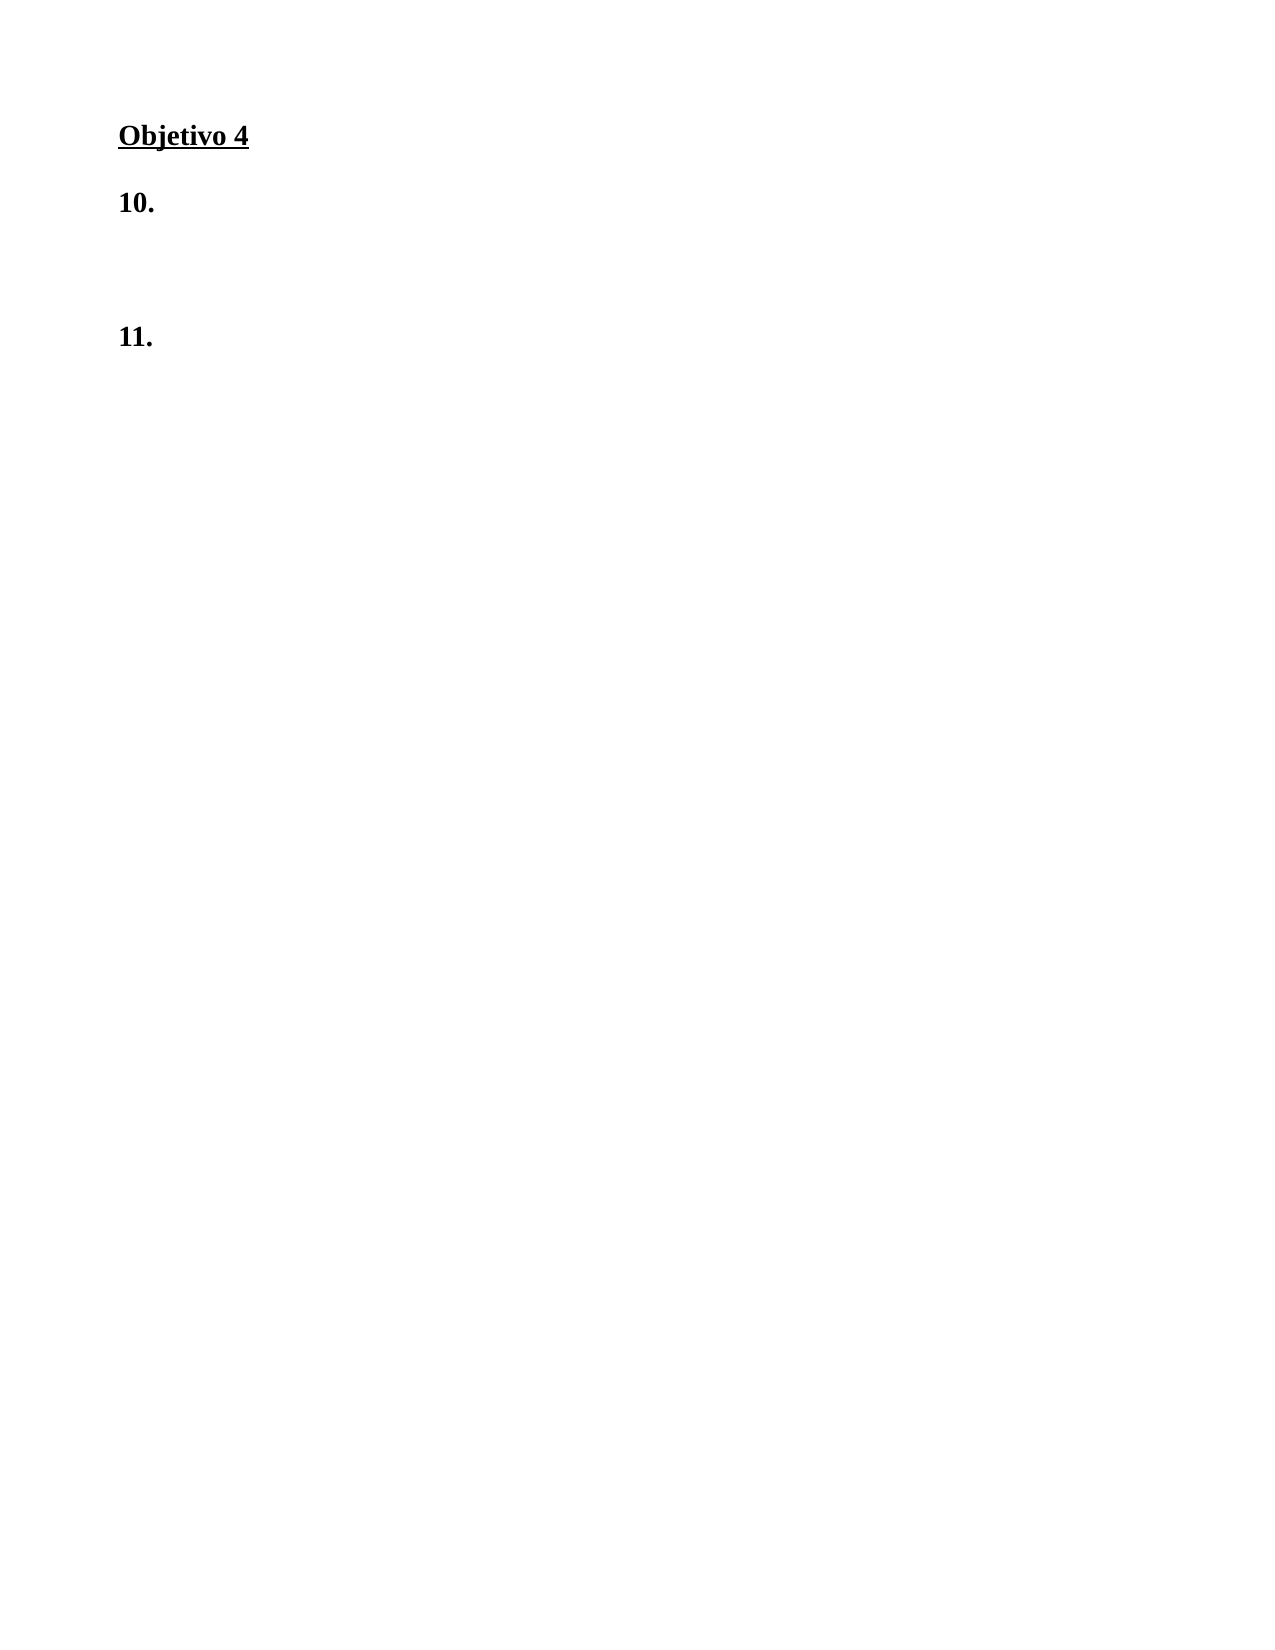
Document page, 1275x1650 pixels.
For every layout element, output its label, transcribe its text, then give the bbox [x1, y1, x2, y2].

text 11. [118, 319, 1157, 353]
text Objetivo 4 [118, 118, 1157, 152]
text 10. [118, 185, 1157, 219]
